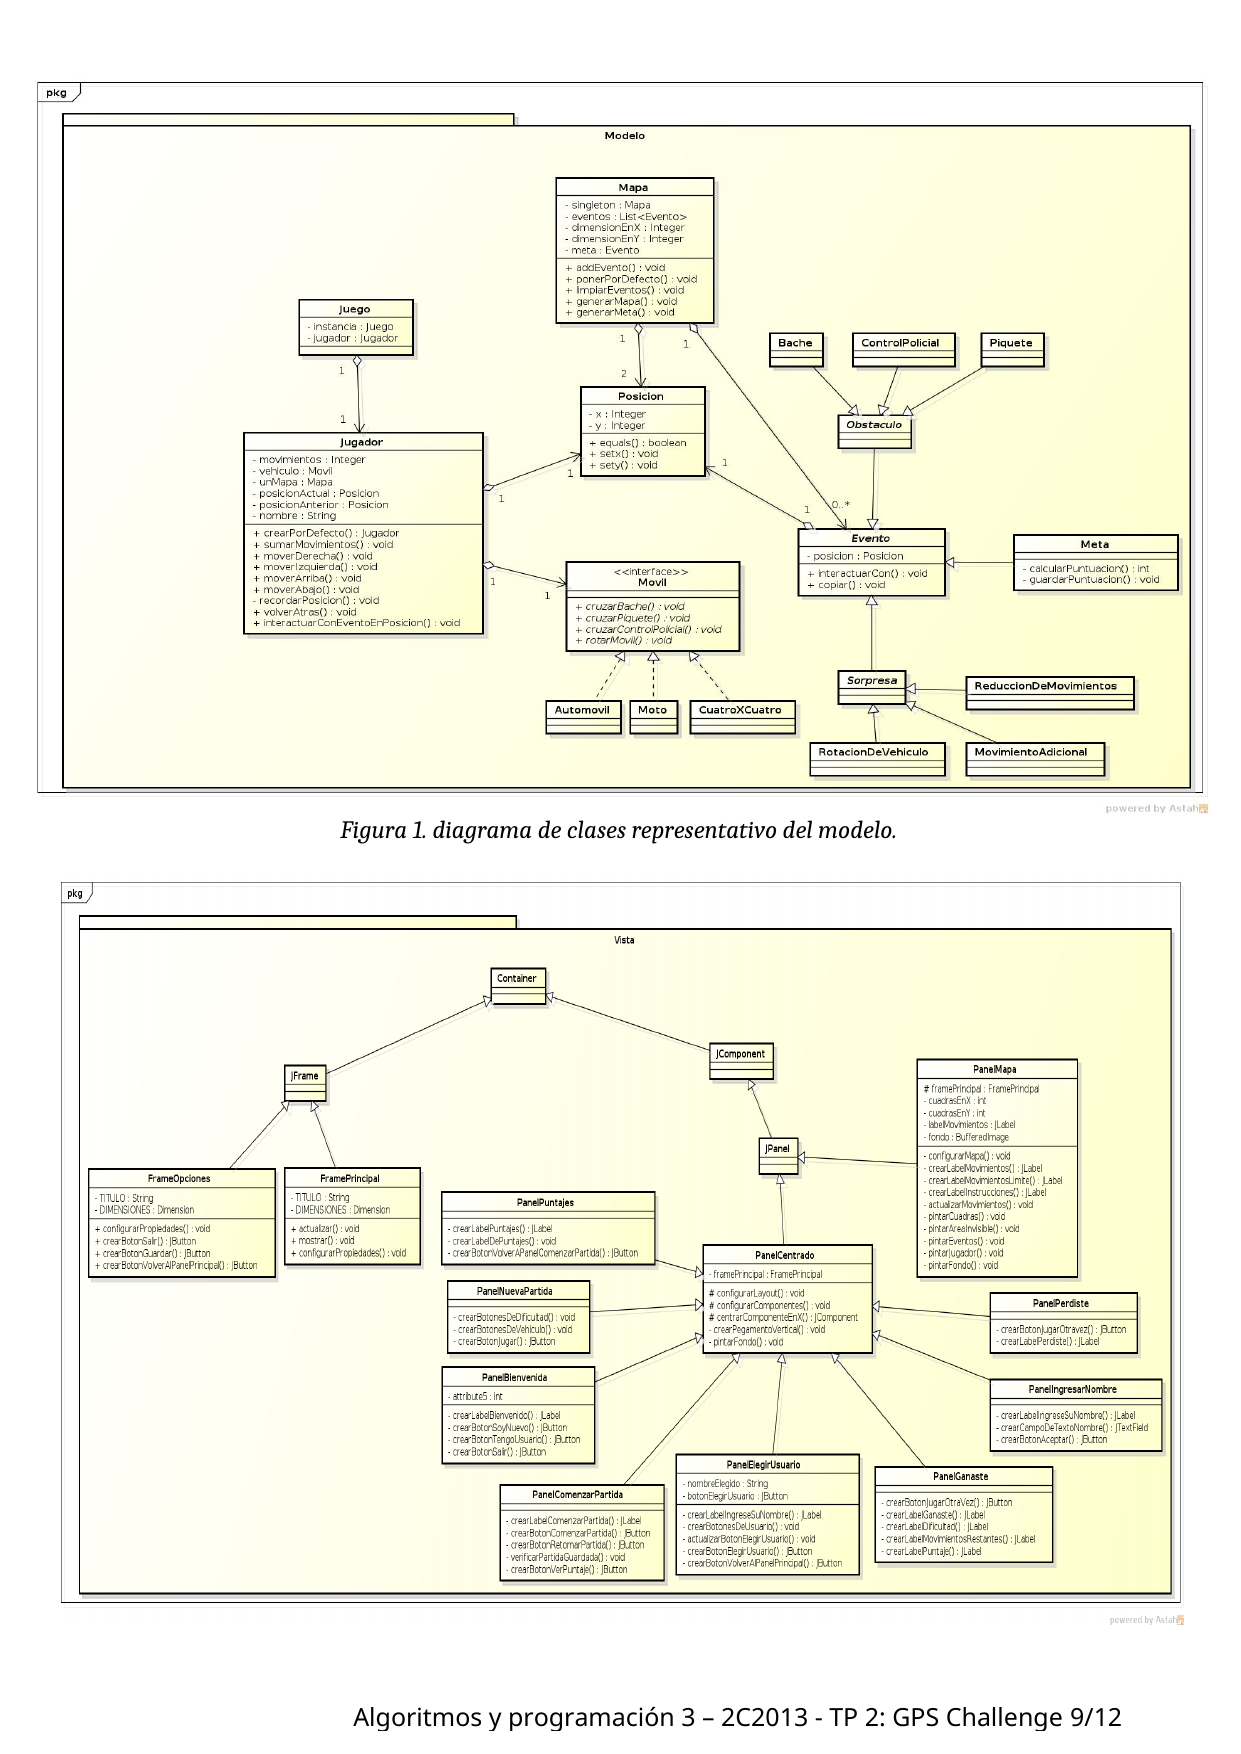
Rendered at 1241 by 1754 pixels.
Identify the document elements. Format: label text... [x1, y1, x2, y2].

picture [29, 75, 1211, 816]
picture [55, 873, 1185, 1628]
text Figura 1. diagrama de clases representativo del modelo. [118, 816, 1122, 844]
